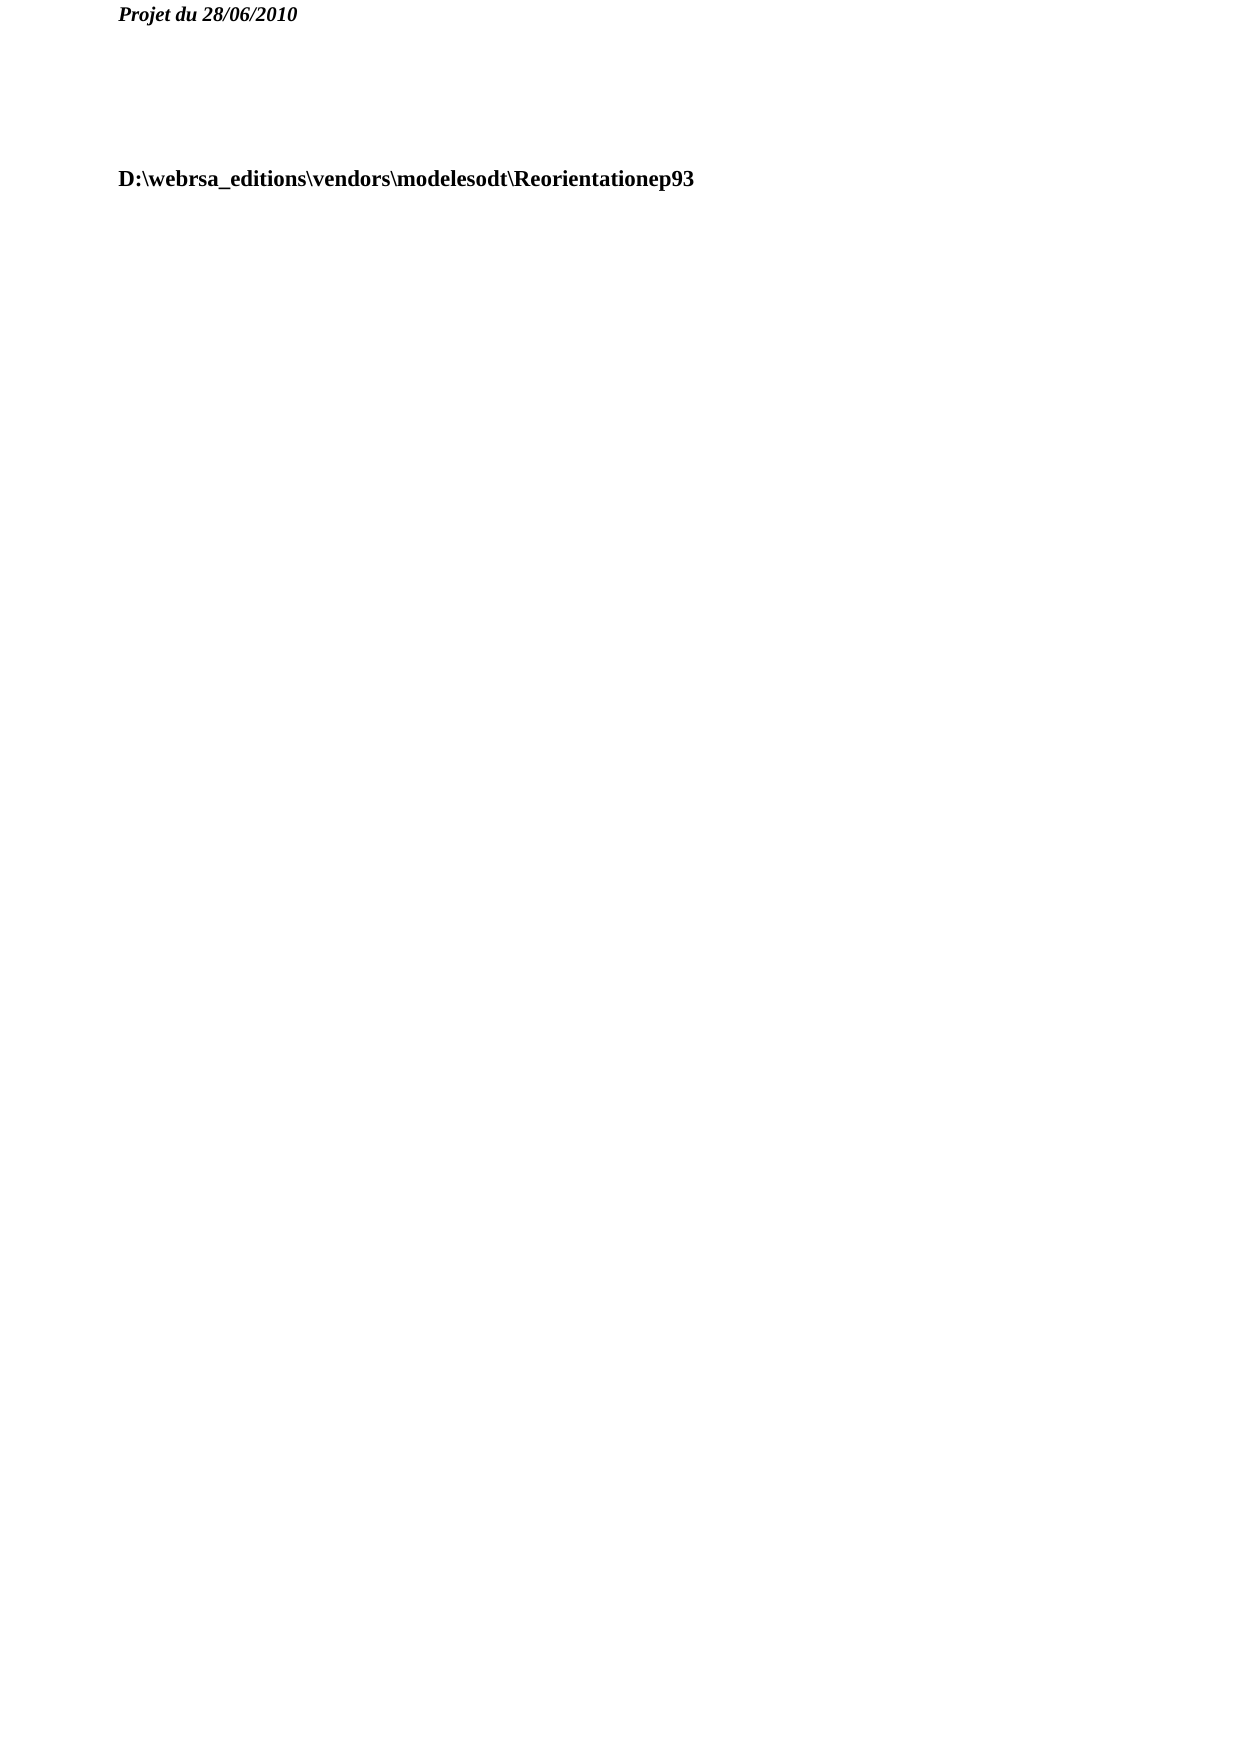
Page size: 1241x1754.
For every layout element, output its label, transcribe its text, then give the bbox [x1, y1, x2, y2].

text D:\webrsa_editions\vendors\modelesodt\Reorientationep93 [118, 164, 1152, 191]
